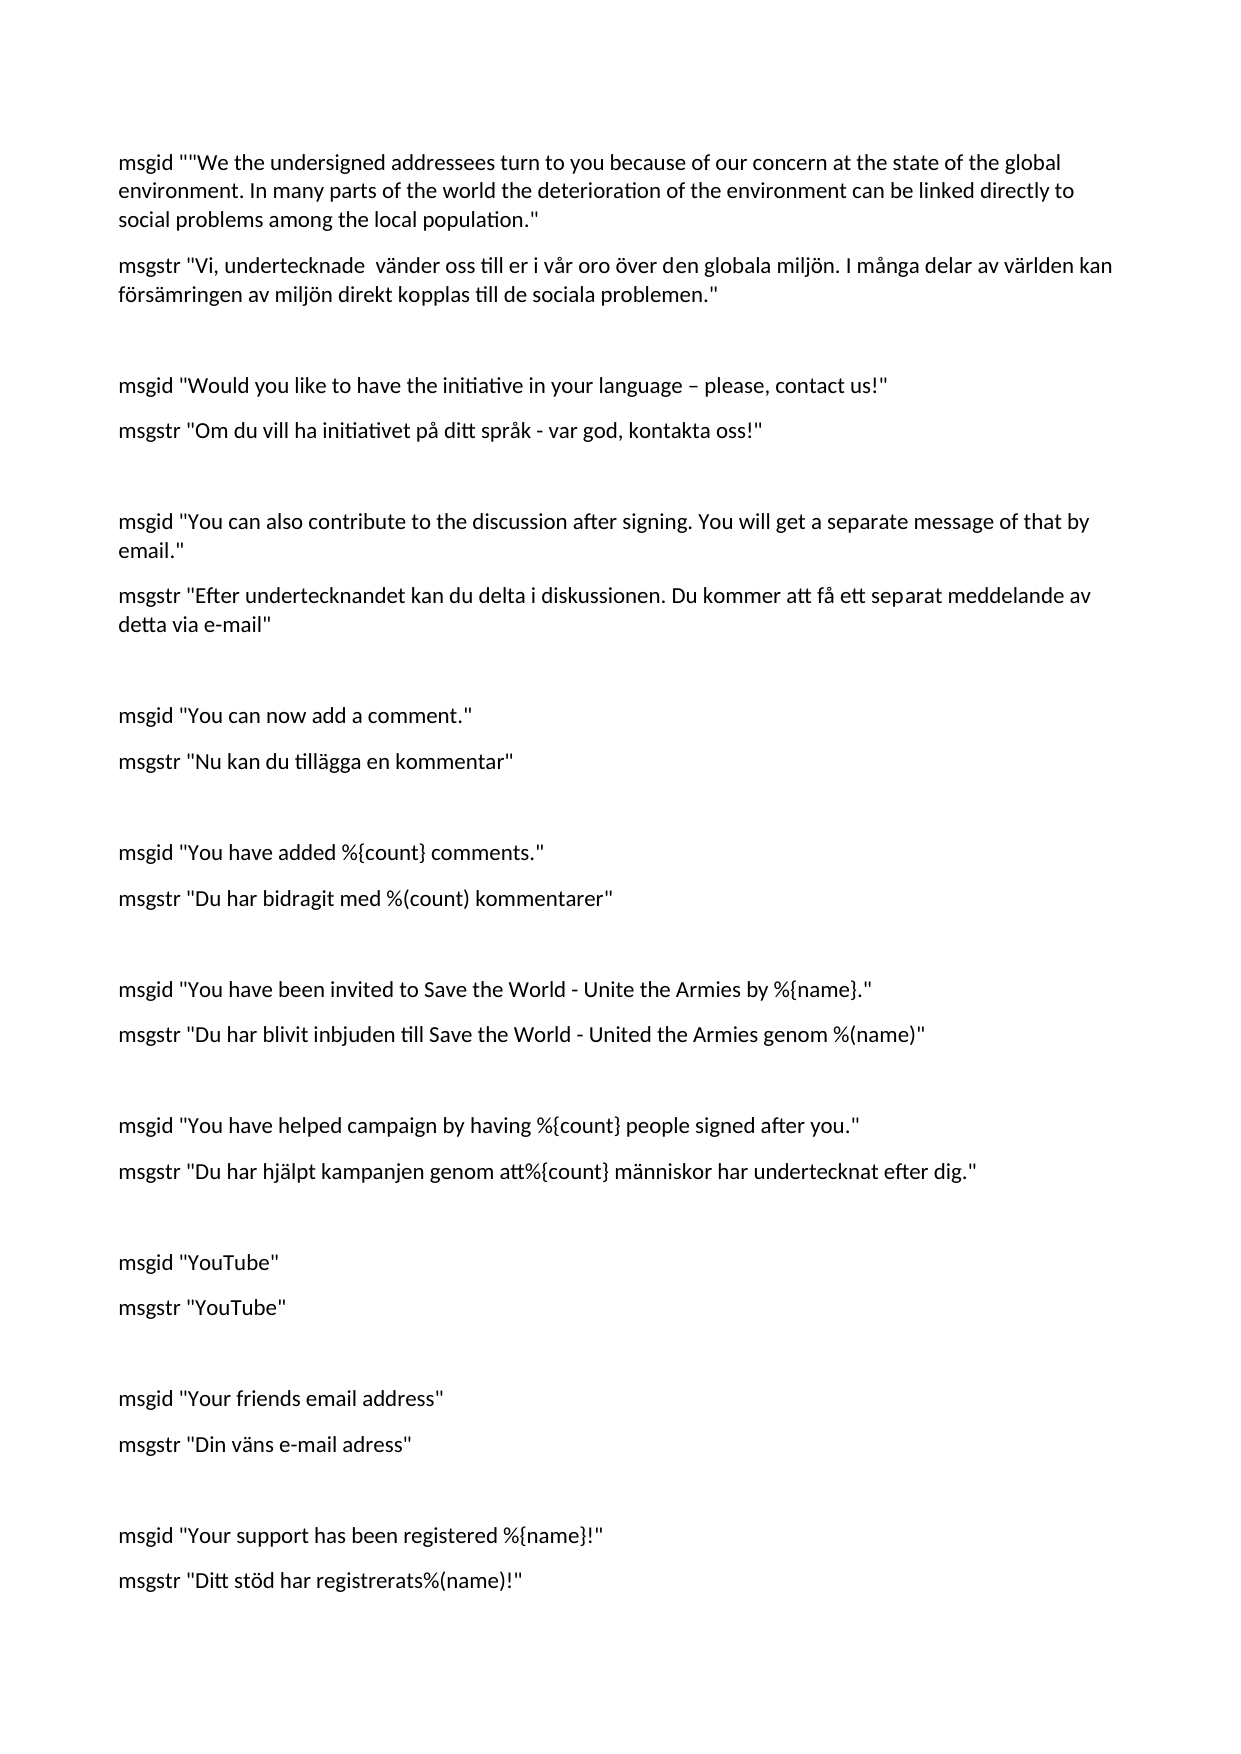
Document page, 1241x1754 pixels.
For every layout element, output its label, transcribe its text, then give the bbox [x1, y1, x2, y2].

text msgstr "Om du vill ha initiativet på ditt språk - var god, kontakta oss!" [118, 416, 1122, 444]
text msgid "You have been invited to Save the World - Unite the Armies by %{name}." [118, 975, 1122, 1003]
text msgstr "Nu kan du tillägga en kommentar" [118, 747, 1122, 775]
text msgid "You have helped campaign by having %{count} people signed after you." [118, 1111, 1122, 1139]
text msgid "Your support has been registered %{name}!" [118, 1521, 1122, 1549]
text msgstr "Vi, undertecknade vänder oss till er i vår oro över den globala miljön. I många delar av världen kan försämringen av miljön direkt kopplas till de sociala problemen." [118, 251, 1122, 308]
text msgstr "Efter undertecknandet kan du delta i diskussionen. Du kommer att få ett separat meddelande av detta via e-mail" [118, 582, 1122, 638]
text msgid "You can now add a comment." [118, 702, 1122, 729]
text msgstr "YouTube" [118, 1293, 1122, 1321]
text msgstr "Du har bidragit med %(count) kommentarer" [118, 884, 1122, 912]
text msgstr "Du har hjälpt kampanjen genom att%{count} människor har undertecknat efter dig." [118, 1157, 1122, 1185]
text msgstr "Din väns e-mail adress" [118, 1430, 1122, 1458]
text msgid "You have added %{count} comments." [118, 838, 1122, 866]
text msgid "YouTube" [118, 1248, 1122, 1276]
text msgid ""We the undersigned addressees turn to you because of our concern at the state of the global environment. In many parts of the world the deterioration of the environment can be linked directly to social problems among the local population." [118, 148, 1122, 233]
text msgstr "Du har blivit inbjuden till Save the World - United the Armies genom %(name)" [118, 1020, 1122, 1048]
text msgid "Your friends email address" [118, 1384, 1122, 1412]
text msgid "Would you like to have the initiative in your language – please, contact us!" [118, 371, 1122, 399]
text msgid "You can also contribute to the discussion after signing. You will get a separate message of that by email." [118, 507, 1122, 564]
text msgstr "Ditt stöd har registrerats%(name)!" [118, 1566, 1122, 1594]
